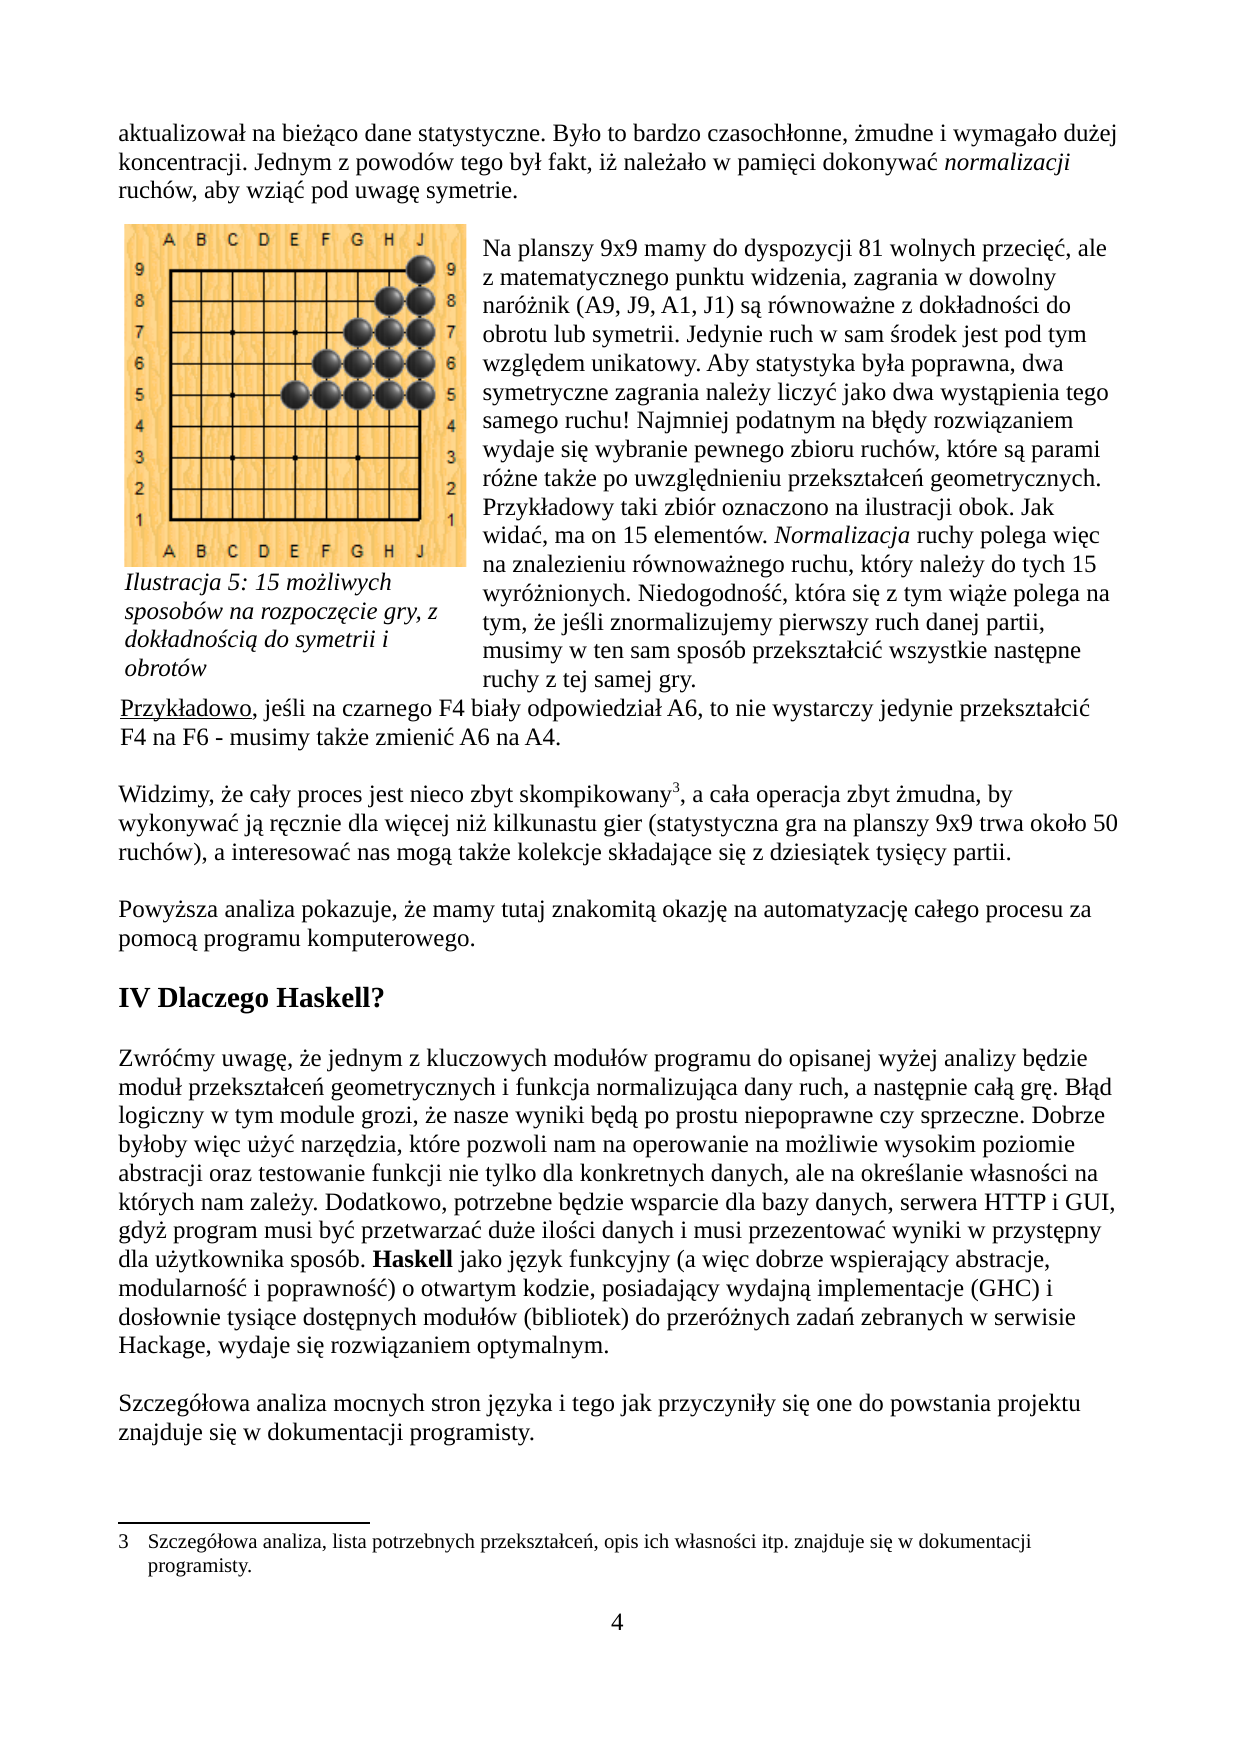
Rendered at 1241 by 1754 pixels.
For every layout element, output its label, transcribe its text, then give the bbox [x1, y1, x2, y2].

text IV Dlaczego Haskell? [118, 981, 1122, 1014]
text Ilustracja 5: 15 możliwych sposobów na rozpoczęcie gry, z dokładnością do symetrii i obrotów [124, 567, 467, 682]
picture [124, 224, 467, 567]
text Szczegółowa analiza mocnych stron języka i tego jak przyczyniły się one do powstania projektu znajduje się w dokumentacji programisty. [118, 1388, 1122, 1445]
text F4 na F6 - musimy także zmienić A6 na A4. [120, 722, 1122, 751]
text aktualizował na bieżąco dane statystyczne. Było to bardzo czasochłonne, żmudne i wymagało dużej koncentracji. Jednym z powodów tego był fakt, iż należało w pamięci dokonywać normalizacji ruchów, aby wziąć pod uwagę symetrie. [118, 118, 1122, 204]
text Na planszy 9x9 mamy do dyspozycji 81 wolnych przecięć, ale z matematycznego punktu widzenia, zagrania w dowolny naróżnik (A9, J9, A1, J1) są równoważne z dokładności do obrotu lub symetrii. Jedynie ruch w sam środek jest pod tym względem unikatowy. Aby statystyka była poprawna, dwa symetryczne zagrania należy liczyć jako dwa wystąpienia tego samego ruchu! Najmniej podatnym na błędy rozwiązaniem wydaje się wybranie pewnego zbioru ruchów, które są parami różne także po uwzględnieniu przekształceń geometrycznych. Przykładowy taki zbiór oznaczono na ilustracji obok. Jak widać, ma on 15 elementów. Normalizacja ruchy polega więc na znalezieniu równoważnego ruchu, który należy do tych 15 wyróżnionych. Niedogodność, która się z tym wiąże polega na tym, że jeśli znormalizujemy pierwszy ruch danej partii, musimy w ten sam sposób przekształcić wszystkie następne ruchy z tej samej gry. [482, 233, 1122, 693]
text Powyższa analiza pokazuje, że mamy tutaj znakomitą okazję na automatyzację całego procesu za pomocą programu komputerowego. [118, 894, 1122, 952]
text Zwróćmy uwagę, że jednym z kluczowych modułów programu do opisanej wyżej analizy będzie moduł przekształceń geometrycznych i funkcja normalizująca dany ruch, a następnie całą grę. Błąd logiczny w tym module grozi, że nasze wyniki będą po prostu niepoprawne czy sprzeczne. Dobrze byłoby więc użyć narzędzia, które pozwoli nam na operowanie na możliwie wysokim poziomie abstracji oraz testowanie funkcji nie tylko dla konkretnych danych, ale na określanie własności na których nam zależy. Dodatkowo, potrzebne będzie wsparcie dla bazy danych, serwera HTTP i GUI, gdyż program musi być przetwarzać duże ilości danych i musi przezentować wyniki w przystępny dla użytkownika sposób. Haskell jako język funkcyjny (a więc dobrze wspierający abstracje, modularność i poprawność) o otwartym kodzie, posiadający wydajną implementacje (GHC) i dosłownie tysiące dostępnych modułów (bibliotek) do przeróżnych zadań zebranych w serwisie Hackage, wydaje się rozwiązaniem optymalnym. [118, 1043, 1122, 1359]
text Widzimy, że cały proces jest nieco zbyt skompikowany, a cała operacja zbyt żmudna, by wykonywać ją ręcznie dla więcej niż kilkunastu gier (statystyczna gra na planszy 9x9 trwa około 50 ruchów), a interesować nas mogą także kolekcje składające się z dziesiątek tysięcy partii. [118, 779, 1122, 866]
text Szczegółowa analiza, lista potrzebnych przekształceń, opis ich własności itp. znajduje się w dokumentacji programisty. [118, 1529, 1122, 1577]
text Przykładowo, jeśli na czarnego F4 biały odpowiedział A6, to nie wystarczy jedynie przekształcić [120, 693, 1122, 722]
